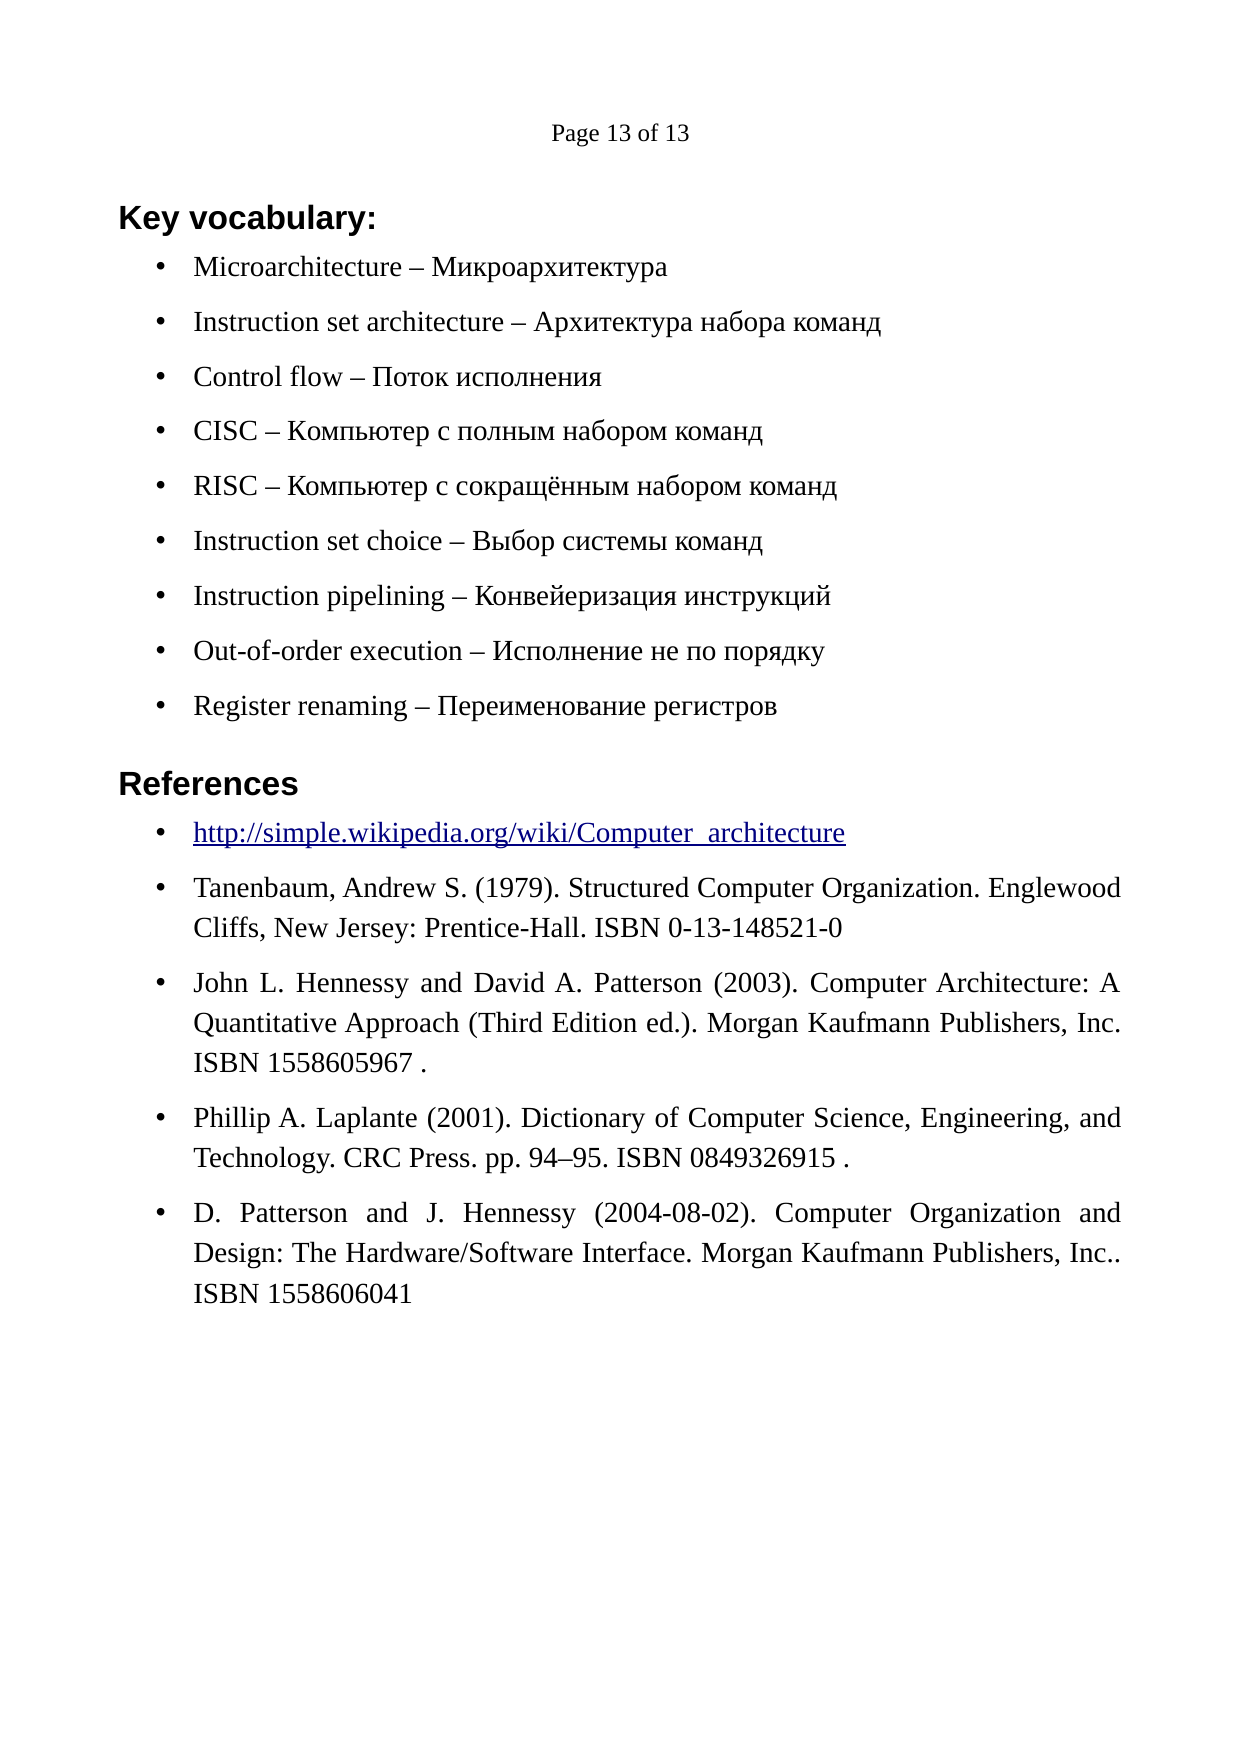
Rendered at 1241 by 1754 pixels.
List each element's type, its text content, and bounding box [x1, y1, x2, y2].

list John L. Hennessy and David A. Patterson (2003). Computer Architecture: A Quantitative Approach (Third Edition ed.). Morgan Kaufmann Publishers, Inc. ISBN 1558605967 . [156, 965, 1122, 1079]
list Microarchitecture – Микроархитектура [156, 249, 1122, 282]
list Instruction set architecture – Архитектура набора команд [156, 304, 1122, 337]
list Tanenbaum, Andrew S. (1979). Structured Computer Organization. Englewood Cliffs, New Jersey: Prentice-Hall. ISBN 0-13-148521-0 [156, 870, 1122, 944]
list Phillip A. Laplante (2001). Dictionary of Computer Science, Engineering, and Technology. CRC Press. pp. 94–95. ISBN 0849326915 . [156, 1100, 1122, 1174]
list Instruction set choice – Выбор системы команд [156, 523, 1122, 557]
list Register renaming – Переименование регистров [156, 688, 1122, 722]
list CISC – Компьютер с полным набором команд [156, 413, 1122, 447]
list http://simple.wikipedia.org/wiki/Computer_architecture [156, 815, 1122, 848]
list RISC – Компьютер с сокращённым набором команд [156, 468, 1122, 502]
list Control flow – Поток исполнения [156, 359, 1122, 392]
list Instruction pipelining – Конвейеризация инструкций [156, 578, 1122, 612]
list D. Patterson and J. Hennessy (2004-08-02). Computer Organization and Design: The Hardware/Software Interface. Morgan Kaufmann Publishers, Inc.. ISBN 1558606041 [156, 1195, 1122, 1309]
subtitle References [118, 764, 1122, 802]
subtitle Key vocabulary: [118, 198, 1122, 236]
list Out-of-order execution – Исполнение не по порядку [156, 633, 1122, 667]
